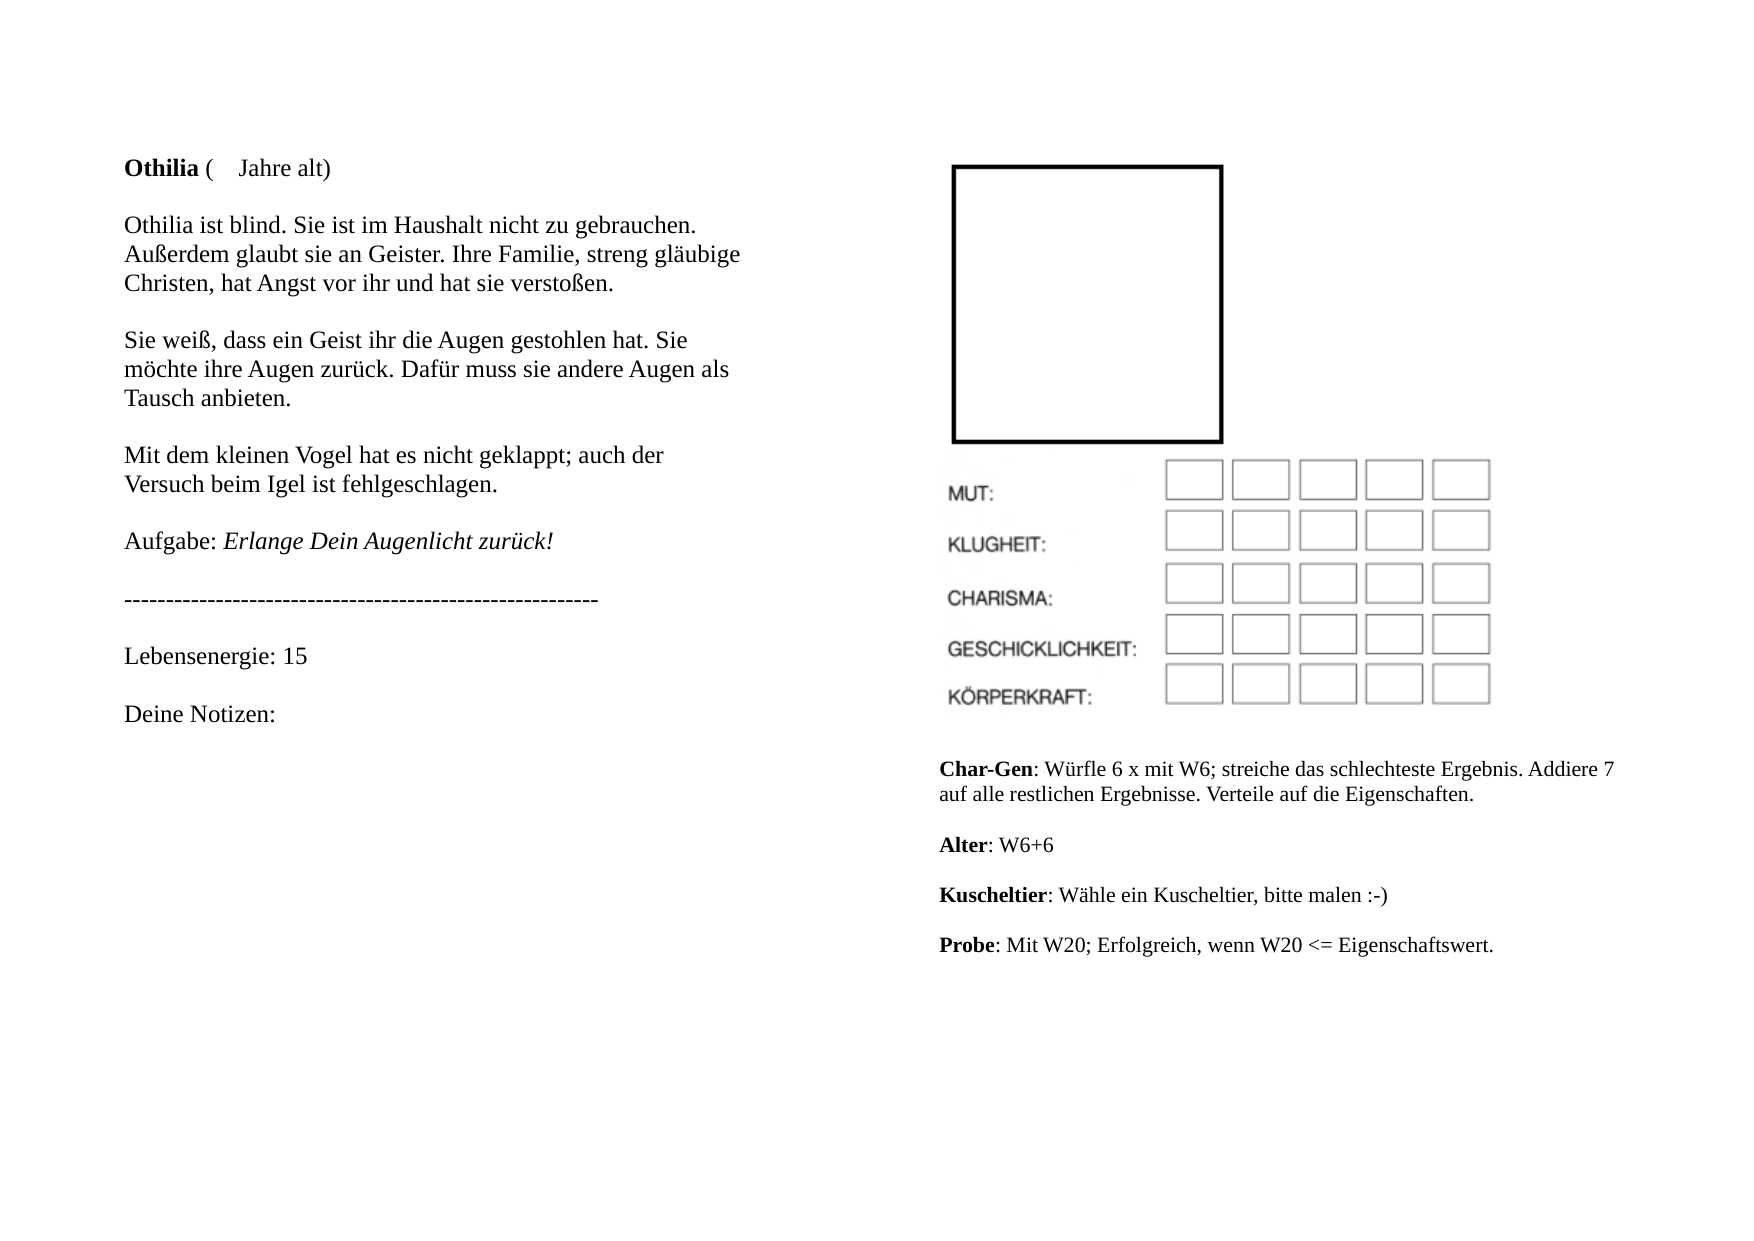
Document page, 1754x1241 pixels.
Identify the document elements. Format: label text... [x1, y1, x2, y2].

table_header Char-Gen: Würfle 6 x mit W6; streiche das schlechteste Ergebnis. Addiere 7 auf alle restlichen Ergebnisse. Verteile auf die Eigenschaften. Alter: W6+6 Kuscheltier: Wähle ein Kuscheltier, bitte malen :-) Probe: Mit W20; Erfolgreich, wenn W20 <= Eigenschaftswert. [934, 147, 1636, 963]
table_header [750, 147, 933, 963]
picture [939, 152, 1517, 728]
table_header Othilia ( Jahre alt) Othilia ist blind. Sie ist im Haushalt nicht zu gebrauchen. Außerdem glaubt sie an Geister. Ihre Familie, streng gläubige Christen, hat Angst vor ihr und hat sie verstoßen. Sie weiß, dass ein Geist ihr die Augen gestohlen hat. Sie möchte ihre Augen zurück. Dafür muss sie andere Augen als Tausch anbieten. Mit dem kleinen Vogel hat es nicht geklappt; auch der Versuch beim Igel ist fehlgeschlagen. Aufgabe: Erlange Dein Augenlicht zurück! --------------------------------------------------------- Lebensenergie: 15 Deine Notizen: [118, 147, 750, 963]
